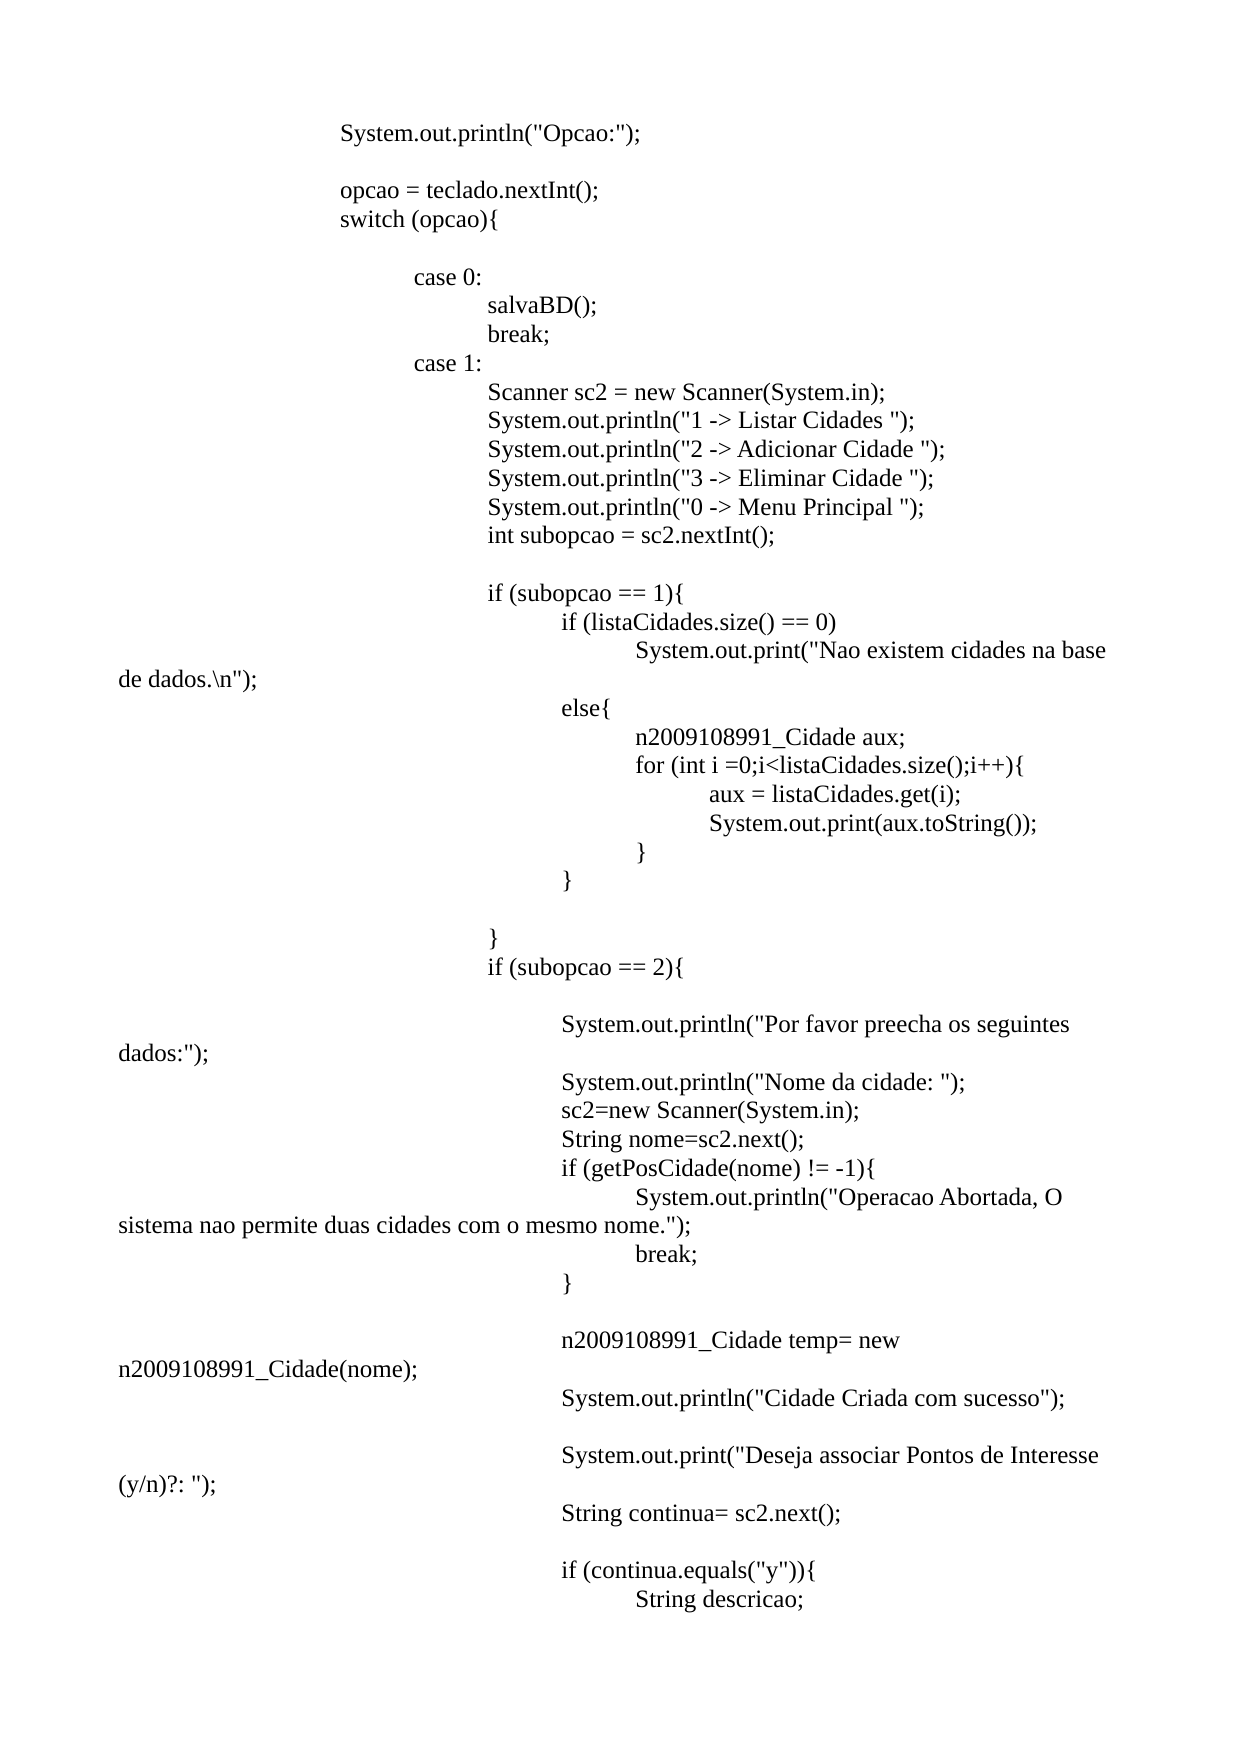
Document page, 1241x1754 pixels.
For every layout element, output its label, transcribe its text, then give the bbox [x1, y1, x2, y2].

text String descricao; [118, 1584, 1122, 1613]
text if (continua.equals("y")){ [118, 1556, 1122, 1584]
text } [118, 923, 1122, 952]
text case 0: [118, 262, 1122, 291]
text System.out.print("Deseja associar Pontos de Interesse (y/n)?: "); [118, 1441, 1122, 1498]
text System.out.println("0 -> Menu Principal "); [118, 492, 1122, 521]
text System.out.println("Opcao:"); [118, 118, 1122, 147]
text salvaBD(); [118, 291, 1122, 319]
text } [118, 837, 1122, 866]
text break; [118, 319, 1122, 348]
text sc2=new Scanner(System.in); [118, 1096, 1122, 1124]
text System.out.println("Nome da cidade: "); [118, 1067, 1122, 1096]
text if (getPosCidade(nome) != -1){ [118, 1153, 1122, 1182]
text System.out.println("Operacao Abortada, O sistema nao permite duas cidades com o mesmo nome."); [118, 1182, 1122, 1239]
text for (int i =0;i<listaCidades.size();i++){ [118, 751, 1122, 779]
text System.out.println("2 -> Adicionar Cidade "); [118, 434, 1122, 463]
text switch (opcao){ [118, 204, 1122, 233]
text System.out.print("Nao existem cidades na base de dados.\n"); [118, 636, 1122, 693]
text System.out.println("Por favor preecha os seguintes dados:"); [118, 1009, 1122, 1067]
text n2009108991_Cidade aux; [118, 722, 1122, 751]
text n2009108991_Cidade temp= new n2009108991_Cidade(nome); [118, 1326, 1122, 1383]
text } [118, 1268, 1122, 1297]
text if (subopcao == 2){ [118, 952, 1122, 981]
text System.out.println("3 -> Eliminar Cidade "); [118, 463, 1122, 492]
text if (listaCidades.size() == 0) [118, 607, 1122, 636]
text opcao = teclado.nextInt(); [118, 176, 1122, 204]
text System.out.print(aux.toString()); [118, 808, 1122, 837]
text String continua= sc2.next(); [118, 1498, 1122, 1527]
text System.out.println("Cidade Criada com sucesso"); [118, 1383, 1122, 1412]
text } [118, 866, 1122, 894]
text String nome=sc2.next(); [118, 1124, 1122, 1153]
text int subopcao = sc2.nextInt(); [118, 521, 1122, 549]
text break; [118, 1239, 1122, 1268]
text if (subopcao == 1){ [118, 578, 1122, 607]
text aux = listaCidades.get(i); [118, 779, 1122, 808]
text System.out.println("1 -> Listar Cidades "); [118, 406, 1122, 434]
text Scanner sc2 = new Scanner(System.in); [118, 377, 1122, 406]
text case 1: [118, 348, 1122, 377]
text else{ [118, 693, 1122, 722]
